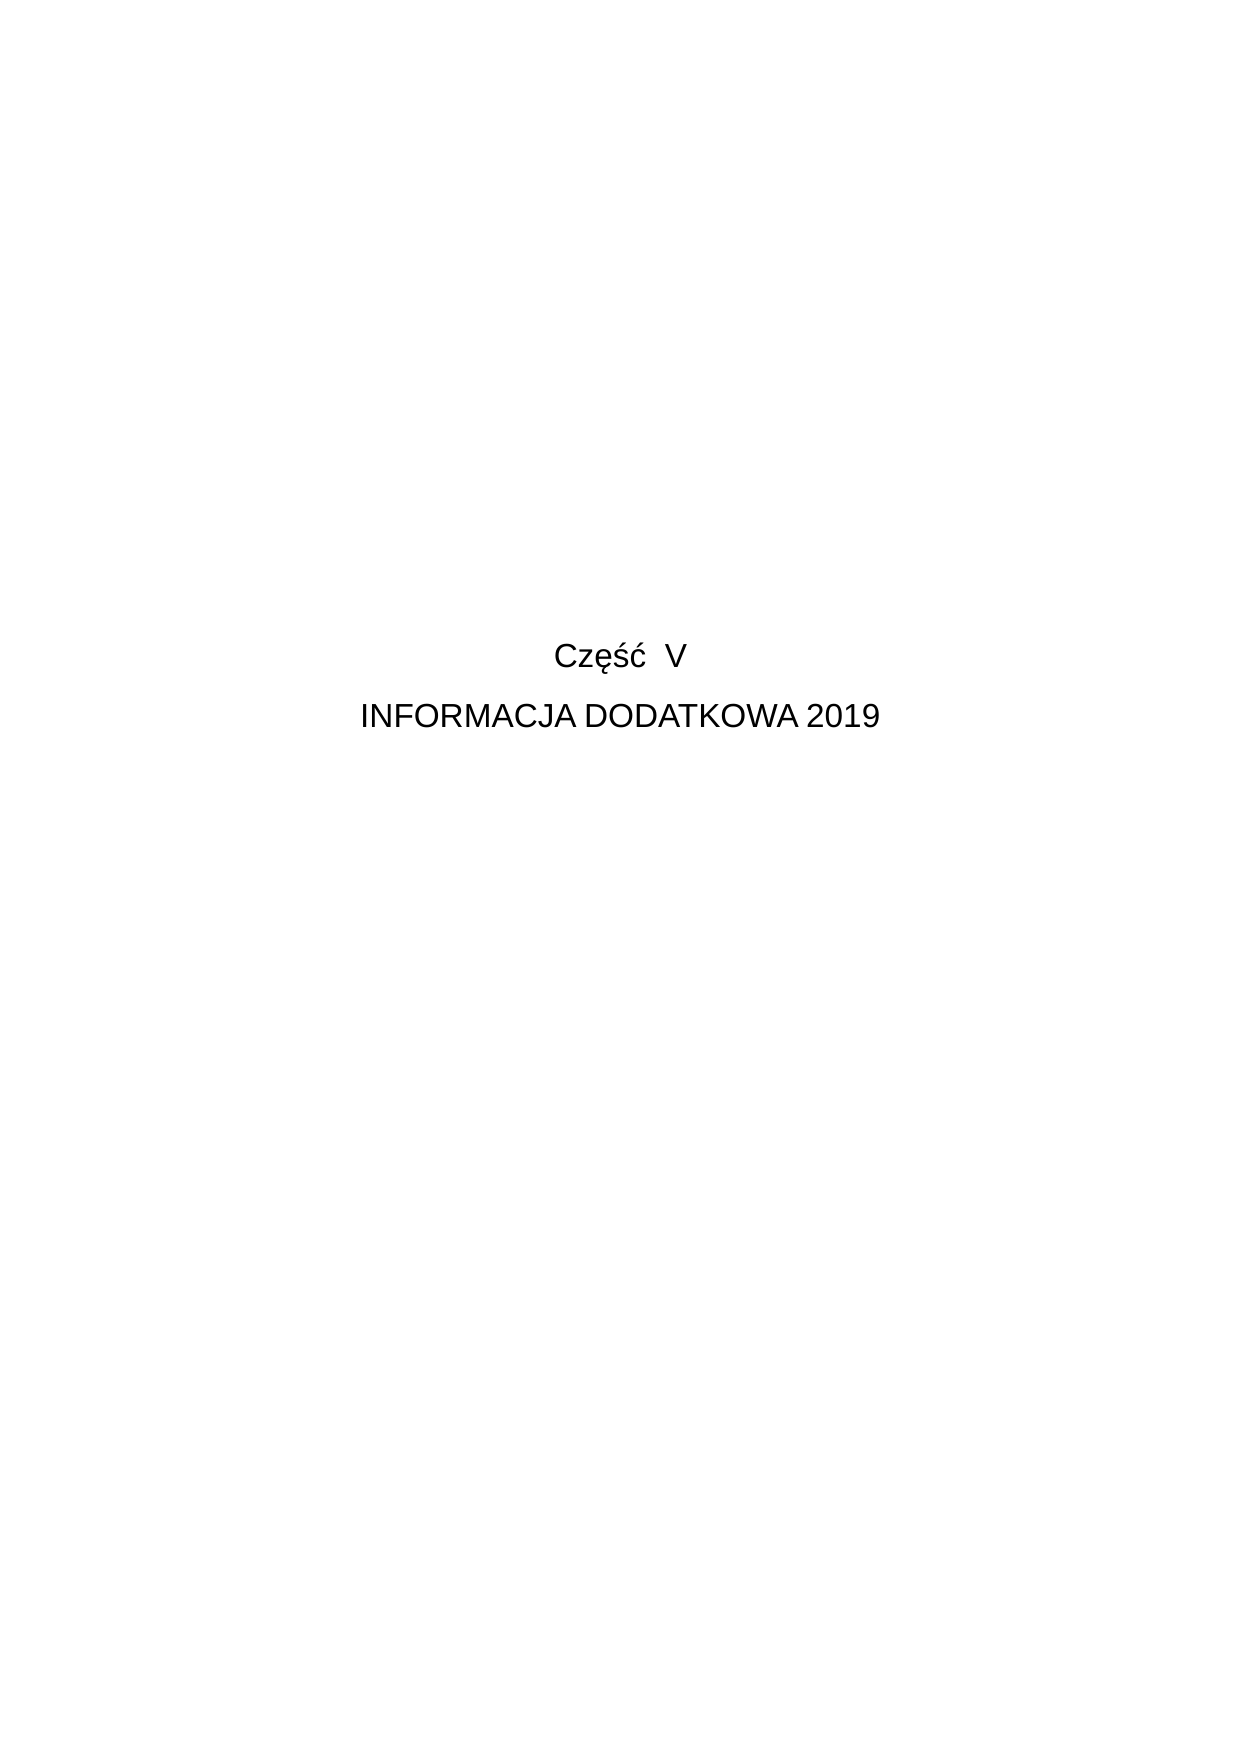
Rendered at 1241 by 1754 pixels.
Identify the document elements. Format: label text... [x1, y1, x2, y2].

text INFORMACJA DODATKOWA 2019 [118, 696, 1122, 734]
text Część V [118, 636, 1122, 674]
